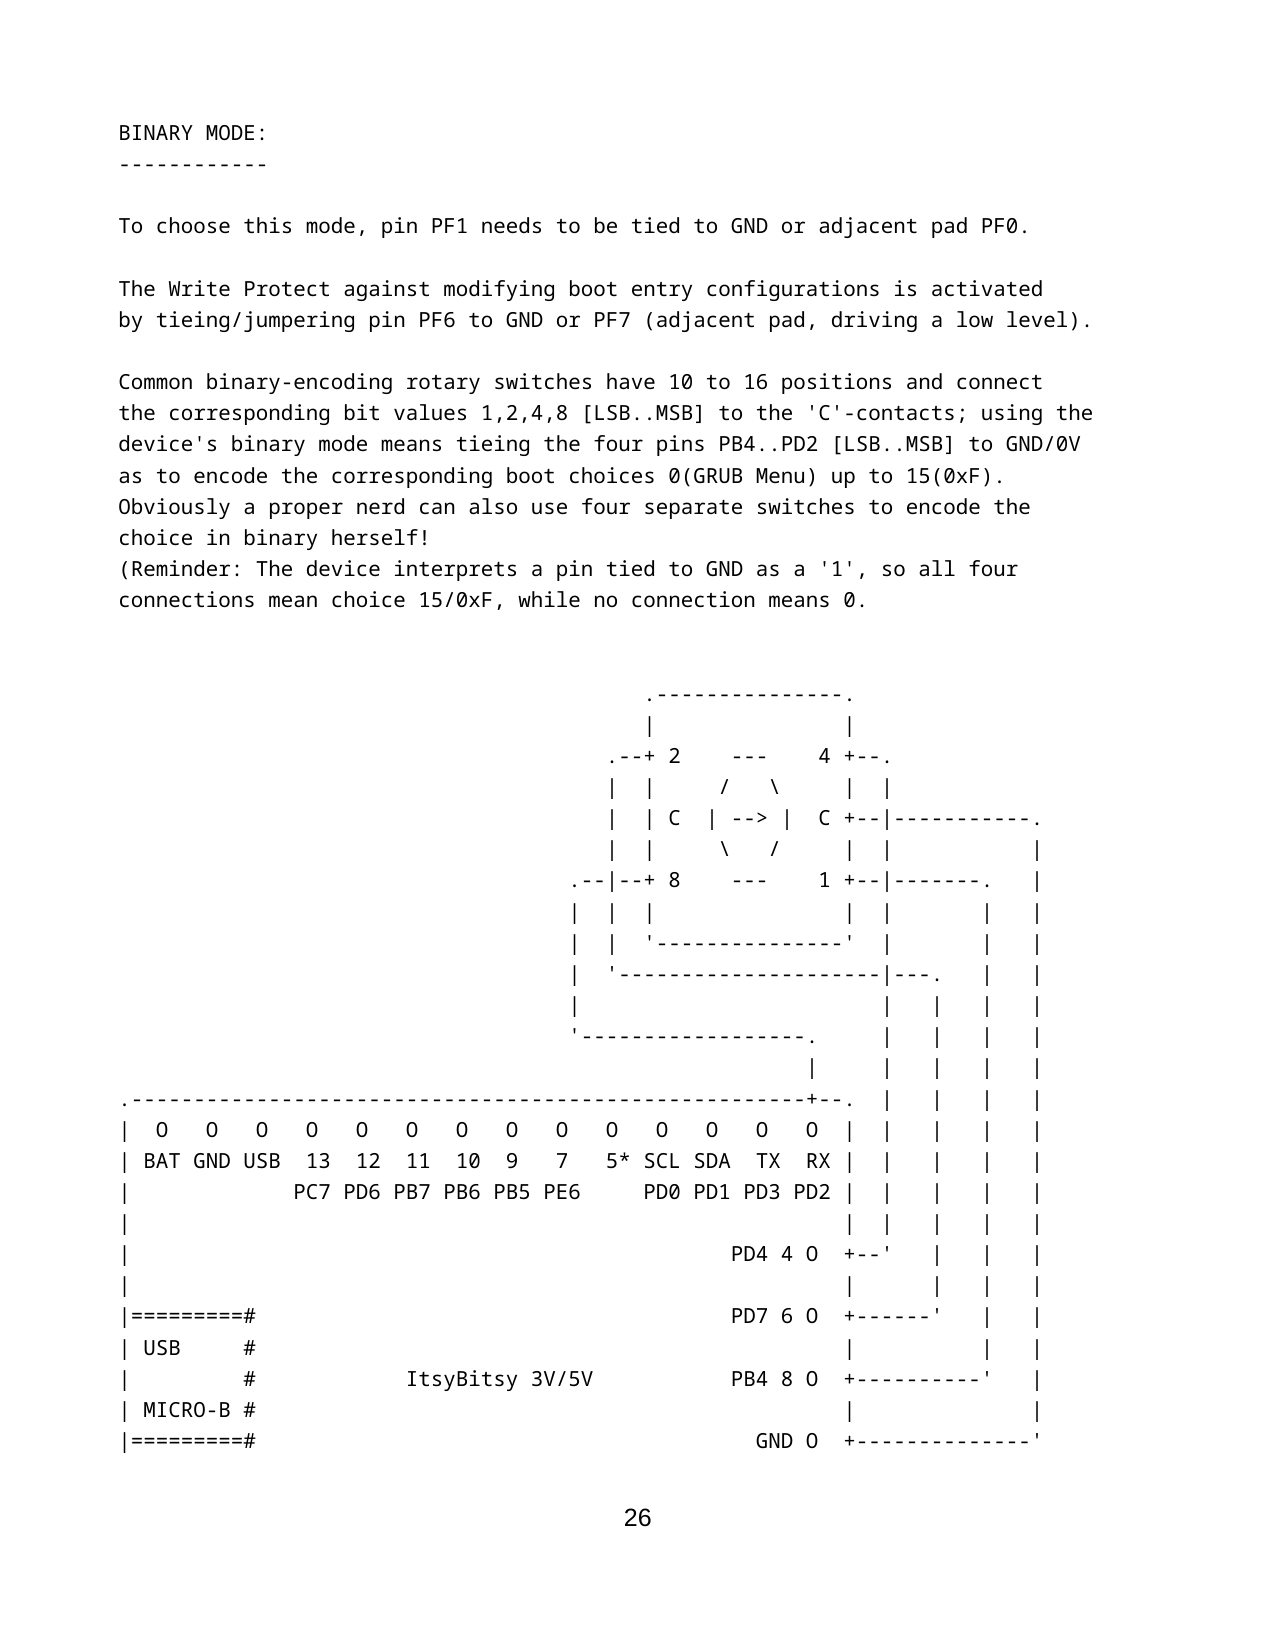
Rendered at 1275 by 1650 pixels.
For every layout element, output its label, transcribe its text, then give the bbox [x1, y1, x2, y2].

text Common binary-encoding rotary switches have 10 to 16 positions and connect [118, 367, 1157, 396]
text | # ItsyBitsy 3V/5V PB4 8 O +----------' | [118, 1364, 1157, 1392]
text | | [118, 710, 1157, 738]
text | MICRO-B # | | [118, 1395, 1157, 1423]
text .--+ 2 --- 4 +--. [118, 741, 1157, 769]
text | O O O O O O O O O O O O O O | | | | | [118, 1115, 1157, 1143]
text | | | | | [118, 1052, 1157, 1081]
text by tieing/jumpering pin PF6 to GND or PF7 (adjacent pad, driving a low level). [118, 305, 1157, 333]
text '------------------. | | | | [118, 1021, 1157, 1050]
text | BAT GND USB 13 12 11 10 9 7 5* SCL SDA TX RX | | | | | [118, 1146, 1157, 1174]
text | USB # | | | [118, 1333, 1157, 1361]
text |=========# GND O +--------------' [118, 1426, 1157, 1455]
text | | | | | [118, 1271, 1157, 1299]
text .--|--+ 8 --- 1 +--|-------. | [118, 866, 1157, 894]
text ------------ [118, 149, 1157, 178]
text the corresponding bit values 1,2,4,8 [LSB..MSB] to the 'C'-contacts; using the [118, 398, 1157, 427]
text connections mean choice 15/0xF, while no connection means 0. [118, 585, 1157, 614]
text | | | | | | [118, 1208, 1157, 1237]
text | | / \ | | [118, 772, 1157, 801]
text choice in binary herself! [118, 523, 1157, 551]
text | | | | | | | [118, 897, 1157, 925]
text device's binary mode means tieing the four pins PB4..PD2 [LSB..MSB] to GND/0V [118, 429, 1157, 458]
text | | C | --> | C +--|-----------. [118, 803, 1157, 832]
text (Reminder: The device interprets a pin tied to GND as a '1', so all four [118, 554, 1157, 583]
text | | \ / | | | [118, 834, 1157, 863]
text .---------------. [118, 679, 1157, 707]
text |=========# PD7 6 O +------' | | [118, 1302, 1157, 1330]
text The Write Protect against modifying boot entry configurations is activated [118, 274, 1157, 302]
text | PD4 4 O +--' | | | [118, 1239, 1157, 1268]
text .------------------------------------------------------+--. | | | | [118, 1084, 1157, 1112]
text as to encode the corresponding boot choices 0(GRUB Menu) up to 15(0xF). [118, 461, 1157, 489]
text | PC7 PD6 PB7 PB6 PB5 PE6 PD0 PD1 PD3 PD2 | | | | | [118, 1177, 1157, 1206]
text To choose this mode, pin PF1 needs to be tied to GND or adjacent pad PF0. [118, 212, 1157, 240]
text BINARY MODE: [118, 118, 1157, 147]
text | | '---------------' | | | [118, 928, 1157, 956]
text | | | | | [118, 990, 1157, 1019]
text | '---------------------|---. | | [118, 959, 1157, 987]
text Obviously a proper nerd can also use four separate switches to encode the [118, 492, 1157, 520]
